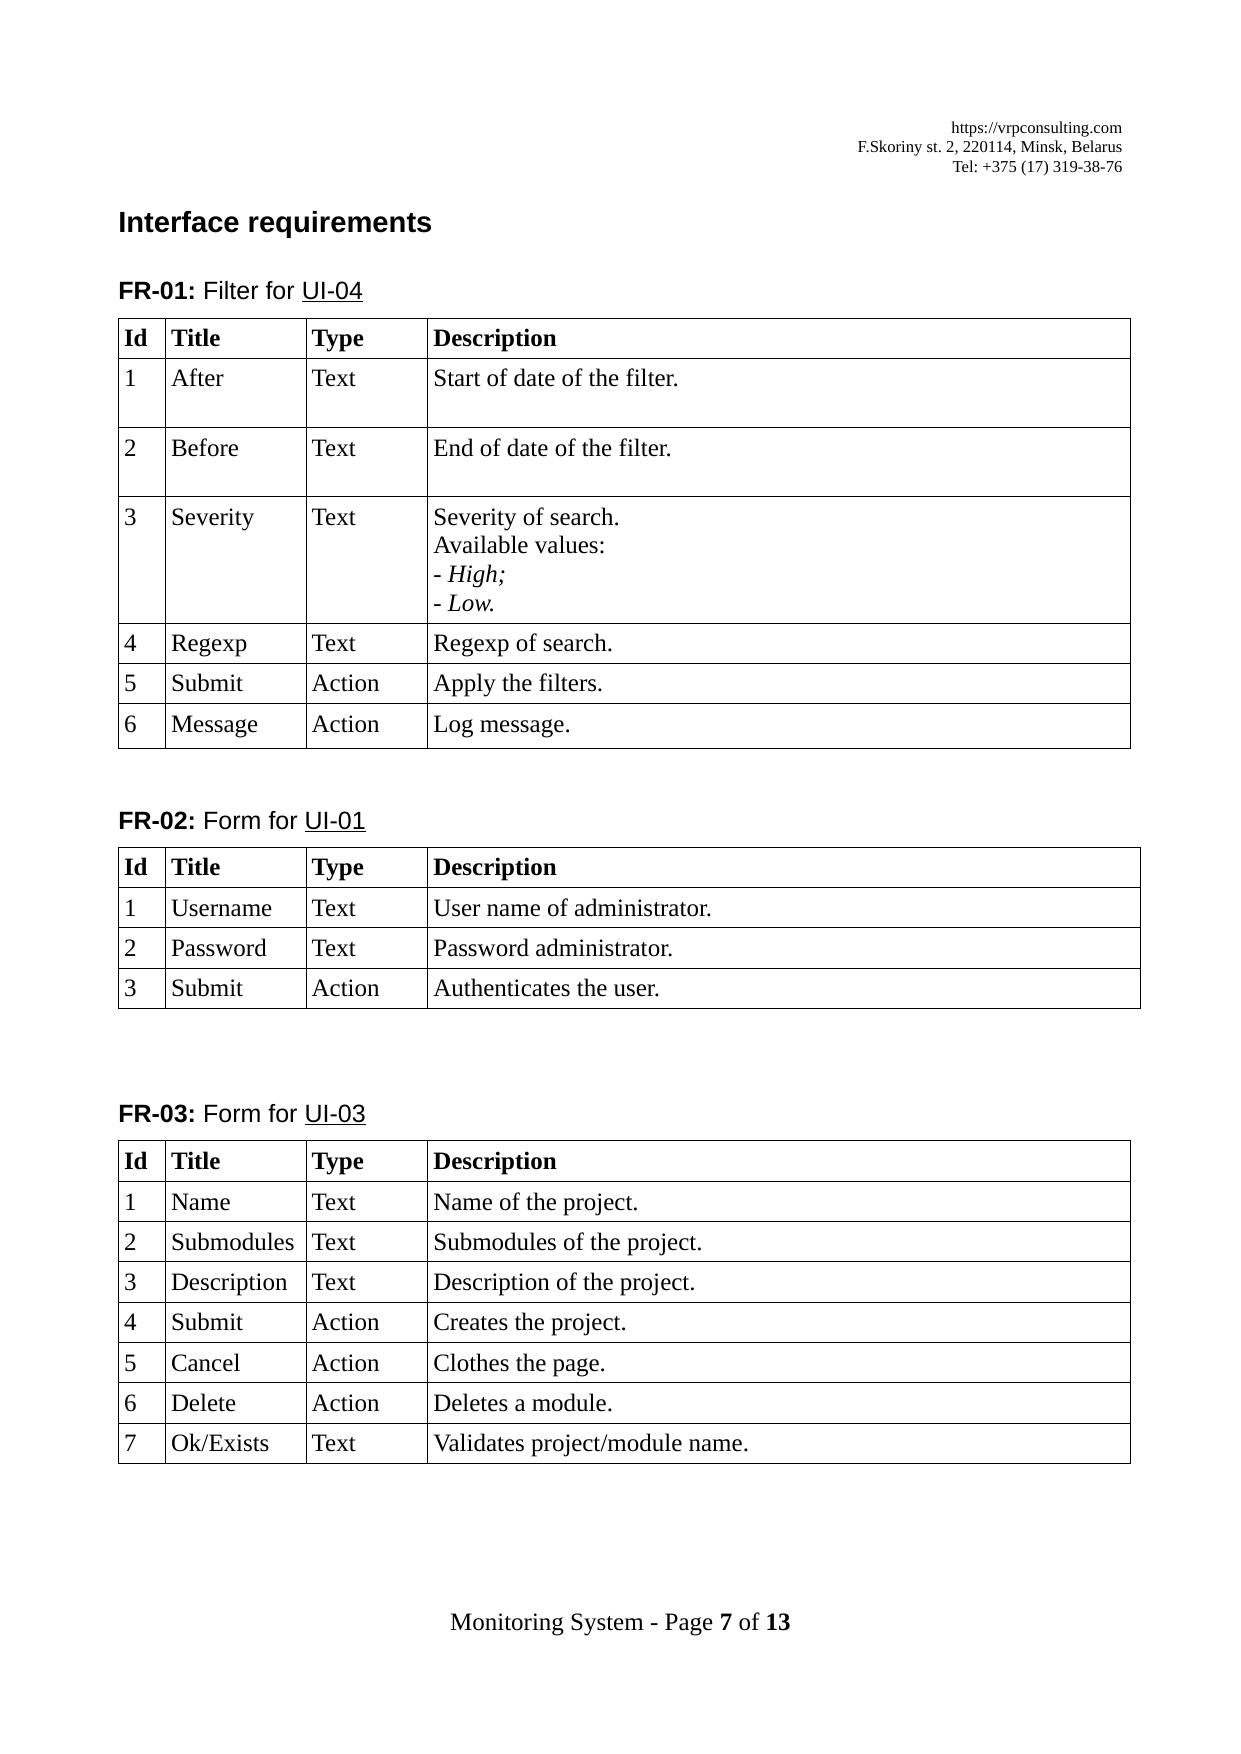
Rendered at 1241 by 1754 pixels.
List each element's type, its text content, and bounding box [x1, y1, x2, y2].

table_cell Text [307, 1182, 427, 1221]
table_cell Text [307, 1262, 427, 1302]
table_cell 4 [119, 624, 165, 663]
table_cell User name of administrator. [428, 888, 1140, 927]
table_cell Severity of search. Available values: - High; - Low. [428, 497, 1130, 622]
table_cell Text [307, 1424, 427, 1463]
table_cell 6 [119, 1383, 165, 1423]
subtitle Interface requirements [118, 205, 1122, 239]
table_cell 1 [119, 359, 165, 427]
table_cell Text [307, 359, 427, 427]
table_cell Before [166, 428, 306, 496]
table_cell Log message. [428, 704, 1130, 748]
table_header Title [166, 1141, 306, 1181]
table_cell Text [307, 928, 427, 967]
table_cell End of date of the filter. [428, 428, 1130, 496]
table_cell Submit [166, 664, 306, 703]
table_cell Description of the project. [428, 1262, 1130, 1302]
table_cell Validates project/module name. [428, 1424, 1130, 1463]
table_header Description [428, 848, 1140, 887]
table_header Id [119, 848, 165, 887]
table_cell Name of the project. [428, 1182, 1130, 1221]
table_cell 2 [119, 428, 165, 496]
table_cell Action [307, 969, 427, 1008]
table_cell Action [307, 704, 427, 748]
table_cell Regexp [166, 624, 306, 663]
table_cell Start of date of the filter. [428, 359, 1130, 427]
table_cell 4 [119, 1303, 165, 1342]
table_cell Password [166, 928, 306, 967]
table_cell 7 [119, 1424, 165, 1463]
table_cell Deletes a module. [428, 1383, 1130, 1423]
table_cell Text [307, 497, 427, 622]
table_cell 3 [119, 969, 165, 1008]
table_header Title [166, 319, 306, 358]
table_cell Delete [166, 1383, 306, 1423]
table_cell Action [307, 664, 427, 703]
table_cell Regexp of search. [428, 624, 1130, 663]
table_cell After [166, 359, 306, 427]
table_cell Action [307, 1343, 427, 1382]
table_cell Submit [166, 1303, 306, 1342]
table_cell Cancel [166, 1343, 306, 1382]
table_cell Ok/Exists [166, 1424, 306, 1463]
table_cell Apply the filters. [428, 664, 1130, 703]
table_cell 1 [119, 1182, 165, 1221]
table_cell Text [307, 428, 427, 496]
table_cell Action [307, 1383, 427, 1423]
table_cell Authenticates the user. [428, 969, 1140, 1008]
table_header Description [428, 319, 1130, 358]
table_cell Submodules of the project. [428, 1222, 1130, 1261]
table_cell Submodules [166, 1222, 306, 1261]
table_cell Text [307, 1222, 427, 1261]
table_cell 5 [119, 664, 165, 703]
subtitle FR-03: Form for UI-03 [118, 1099, 1122, 1128]
table_cell Severity [166, 497, 306, 622]
table_cell Name [166, 1182, 306, 1221]
table_header Id [119, 319, 165, 358]
table_cell 3 [119, 497, 165, 622]
table_header Title [166, 848, 306, 887]
table_cell Text [307, 888, 427, 927]
table_cell Message [166, 704, 306, 748]
table_cell 2 [119, 1222, 165, 1261]
table_header Type [307, 1141, 427, 1181]
subtitle FR-01: Filter for UI-04 [118, 276, 1122, 305]
table_header Type [307, 319, 427, 358]
table_cell Username [166, 888, 306, 927]
table_cell Submit [166, 969, 306, 1008]
table_cell 6 [119, 704, 165, 748]
table_cell Creates the project. [428, 1303, 1130, 1342]
table_cell 5 [119, 1343, 165, 1382]
table_cell 1 [119, 888, 165, 927]
subtitle FR-02: Form for UI-01 [118, 806, 1122, 834]
table_cell Description [166, 1262, 306, 1302]
table_header Description [428, 1141, 1130, 1181]
table_cell 3 [119, 1262, 165, 1302]
table_header Type [307, 848, 427, 887]
table_cell Clothes the page. [428, 1343, 1130, 1382]
table_cell Action [307, 1303, 427, 1342]
table_cell Password administrator. [428, 928, 1140, 967]
table_cell Text [307, 624, 427, 663]
table_header Id [119, 1141, 165, 1181]
table_cell 2 [119, 928, 165, 967]
